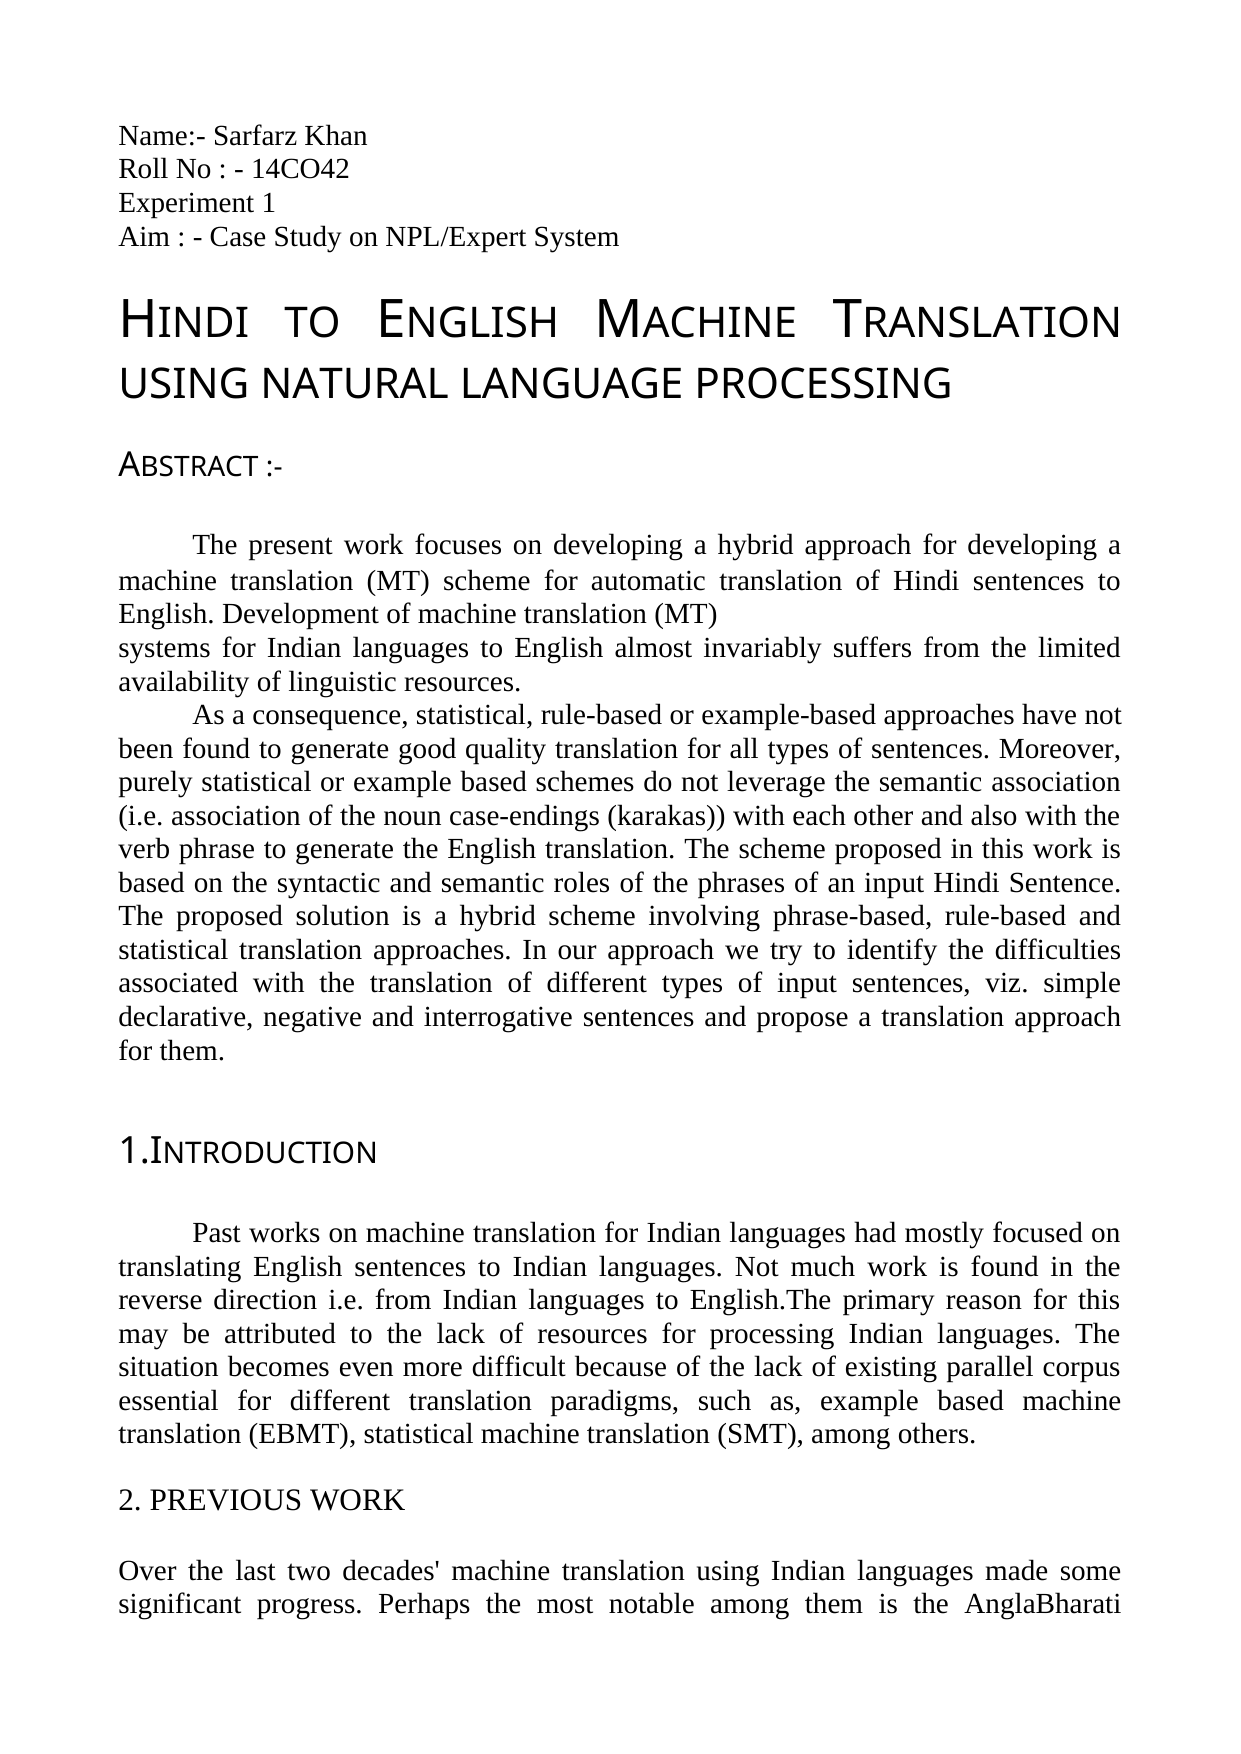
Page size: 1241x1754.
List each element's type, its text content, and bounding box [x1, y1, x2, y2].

text 1.INTRODUCTION [118, 1124, 1122, 1175]
text Aim : - Case Study on NPL/Expert System [118, 219, 1122, 252]
text HINDI TO ENGLISH MACHINE TRANSLATION USING NATURAL LANGUAGE PROCESSING [118, 281, 1122, 411]
text As a consequence, statistical, rule-based or example-based approaches have not been found to generate good quality translation for all types of sentences. Moreover, purely statistical or example based schemes do not leverage the semantic association (i.e. association of the noun case-endings (karakas)) with each other and also with the verb phrase to generate the English translation. The scheme proposed in this work is based on the syntactic and semantic roles of the phrases of an input Hindi Sentence. The proposed solution is a hybrid scheme involving phrase-based, rule-based and statistical translation approaches. In our approach we try to identify the difficulties associated with the translation of different types of input sentences, viz. simple declarative, negative and interrogative sentences and propose a translation approach for them. [118, 697, 1122, 1066]
text ABSTRACT :- [118, 440, 1122, 487]
text systems for Indian languages to English almost invariably suffers from the limited availability of linguistic resources. [118, 630, 1122, 697]
text Roll No : - 14CO42 [118, 152, 1122, 185]
text Name:- Sarfarz Khan [118, 118, 1122, 152]
text Past works on machine translation for Indian languages had mostly focused on translating English sentences to Indian languages. Not much work is found in the reverse direction i.e. from Indian languages to English.The primary reason for this may be attributed to the lack of resources for processing Indian languages. The situation becomes even more difficult because of the lack of existing parallel corpus essential for different translation paradigms, such as, example based machine translation (EBMT), statistical machine translation (SMT), among others. [118, 1215, 1122, 1450]
text Experiment 1 [118, 185, 1122, 219]
text The present work focuses on developing a hybrid approach for developing a machine translation (MT) scheme for automatic translation of Hindi sentences to English. Development of machine translation (MT) [118, 523, 1122, 630]
text Over the last two decades' machine translation using Indian languages made some significant progress. Perhaps the most notable among them is the AnglaBharati [118, 1553, 1122, 1620]
text 2. PREVIOUS WORK [118, 1481, 1122, 1517]
